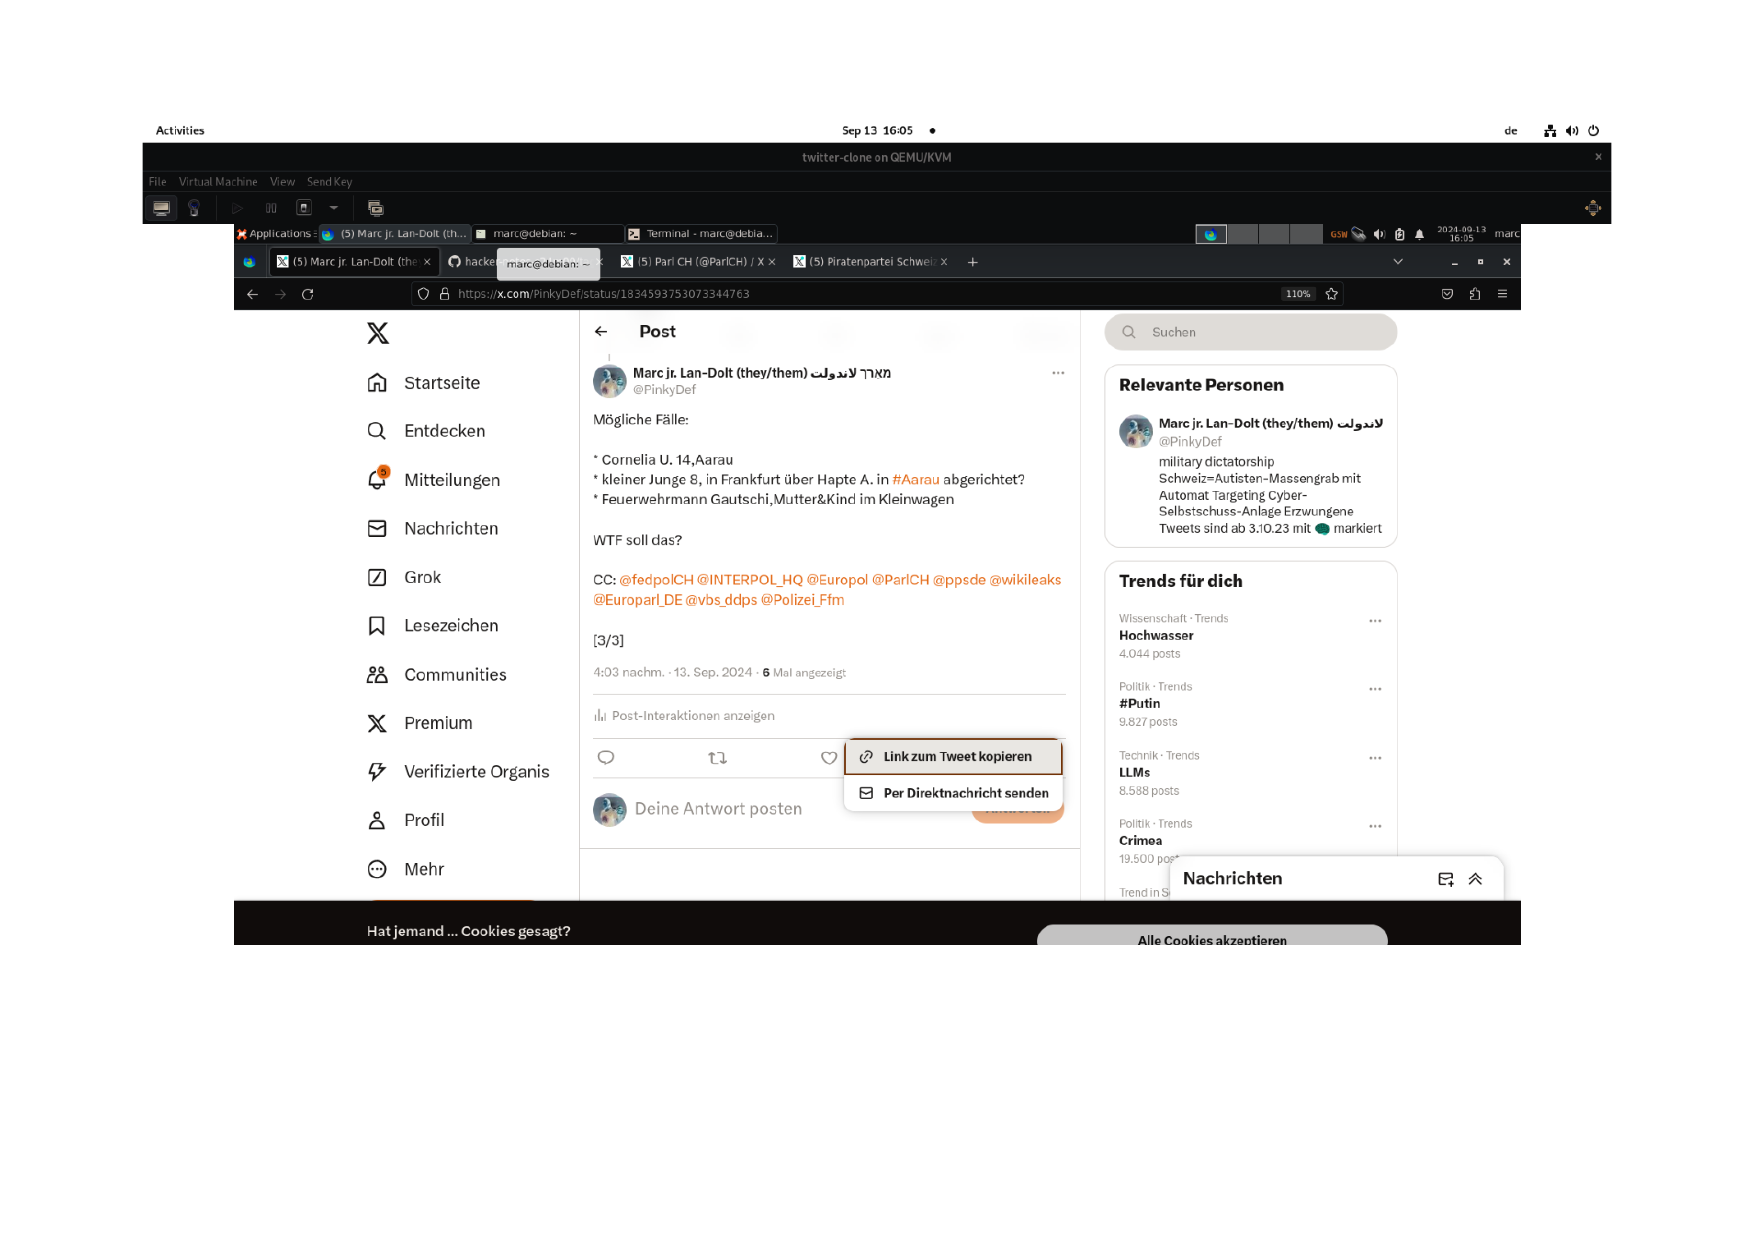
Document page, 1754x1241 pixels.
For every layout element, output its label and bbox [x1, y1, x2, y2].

picture [142, 118, 1612, 945]
